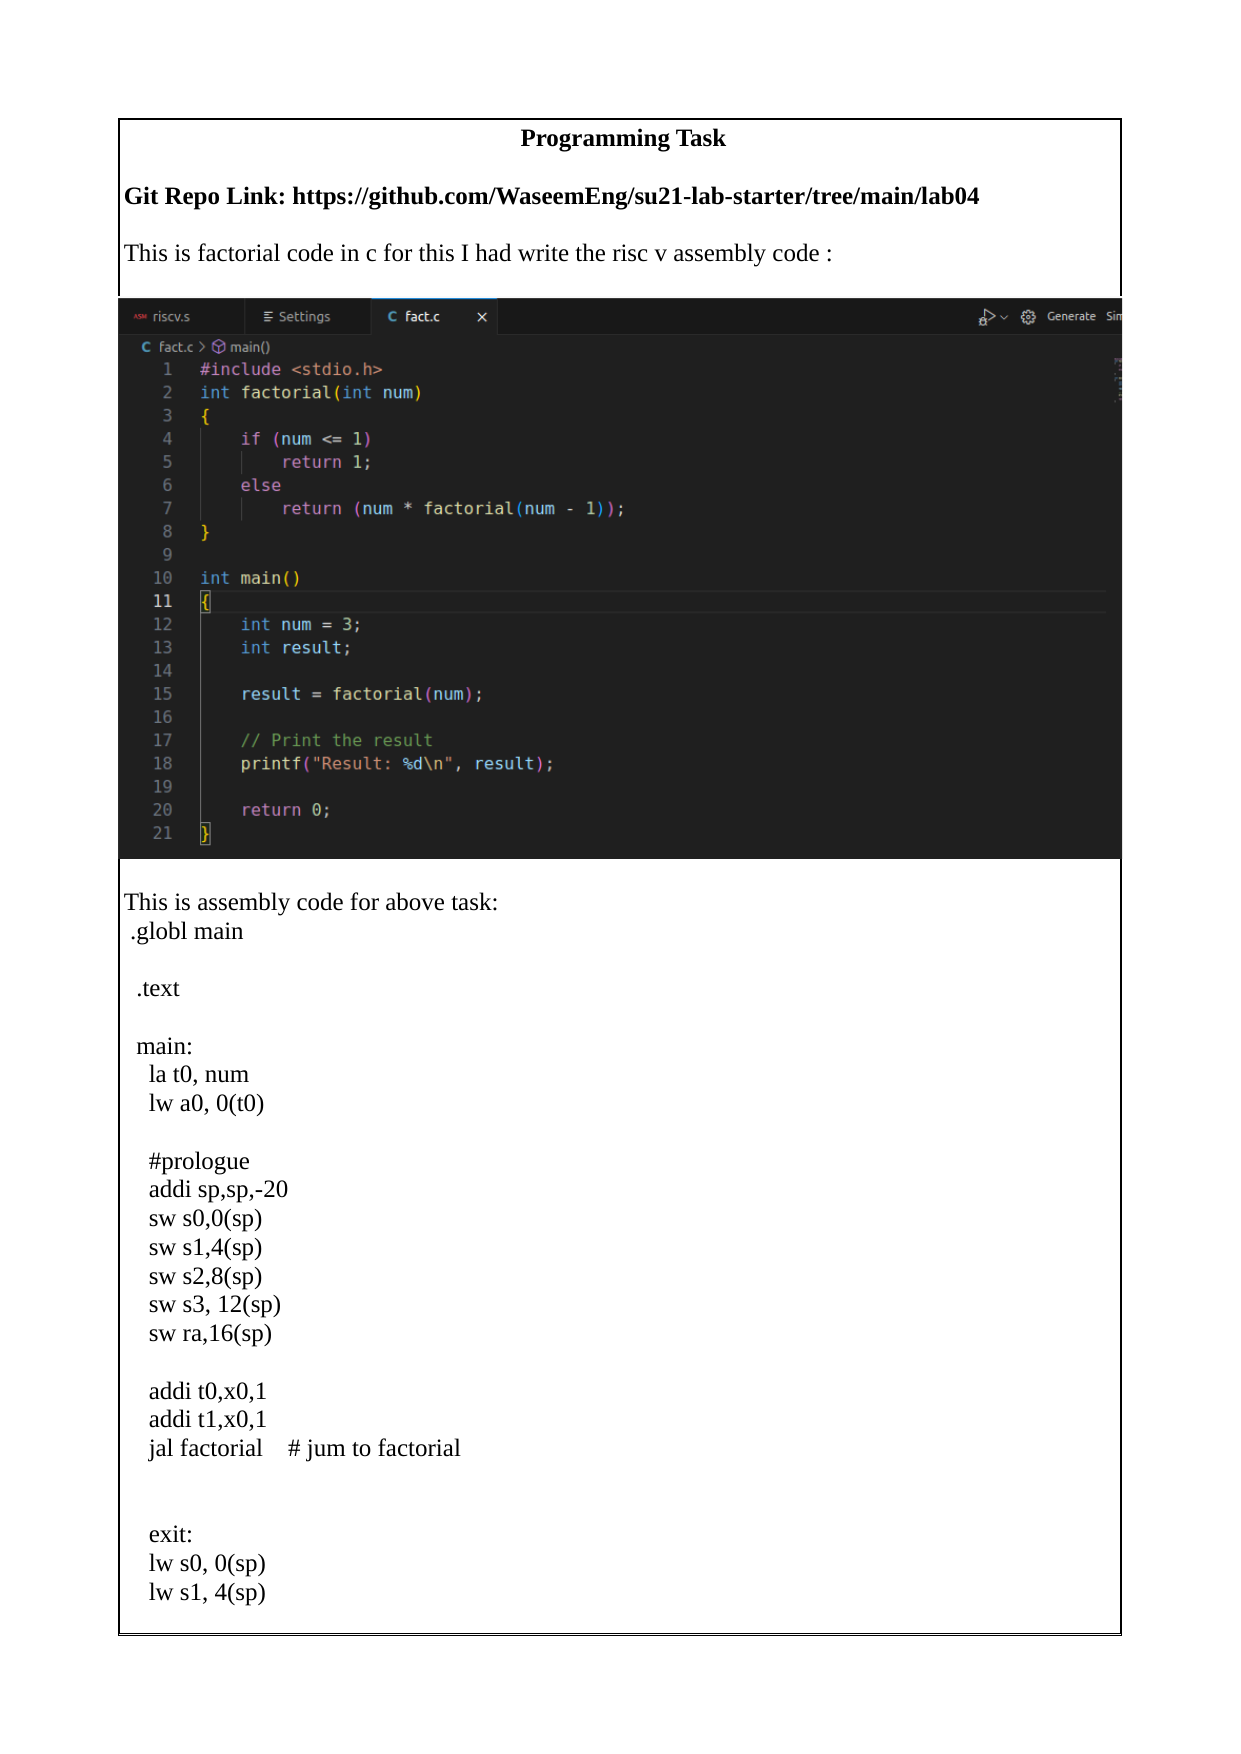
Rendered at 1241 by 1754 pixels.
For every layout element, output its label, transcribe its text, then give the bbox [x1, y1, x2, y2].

text main: [123, 1031, 1117, 1059]
text sw s3, 12(sp) [123, 1289, 1117, 1318]
text Programming Task [123, 123, 1117, 152]
text sw ra,16(sp) [123, 1318, 1117, 1347]
text sw s2,8(sp) [123, 1261, 1117, 1289]
text lw s0, 0(sp) [123, 1548, 1117, 1577]
text addi t1,x0,1 [123, 1404, 1117, 1433]
text This is factorial code in c for this I had write the risc v assembly code : [123, 238, 1117, 267]
text lw s1, 4(sp) [123, 1577, 1117, 1606]
text la t0, num [123, 1059, 1117, 1088]
text Git Repo Link: https://github.com/WaseemEng/su21-lab-starter/tree/main/lab04 [123, 181, 1117, 210]
text #prologue [123, 1146, 1117, 1174]
text addi sp,sp,-20 [123, 1174, 1117, 1203]
text This is assembly code for above task: [123, 859, 1117, 916]
text lw a0, 0(t0) [123, 1088, 1117, 1117]
picture [118, 296, 1123, 859]
text .globl main [123, 916, 1117, 944]
text sw s0,0(sp) [123, 1203, 1117, 1232]
text sw s1,4(sp) [123, 1232, 1117, 1261]
text jal factorial # jum to factorial [123, 1433, 1117, 1462]
text .text [123, 973, 1117, 1002]
text addi t0,x0,1 [123, 1376, 1117, 1404]
text exit: [123, 1519, 1117, 1548]
